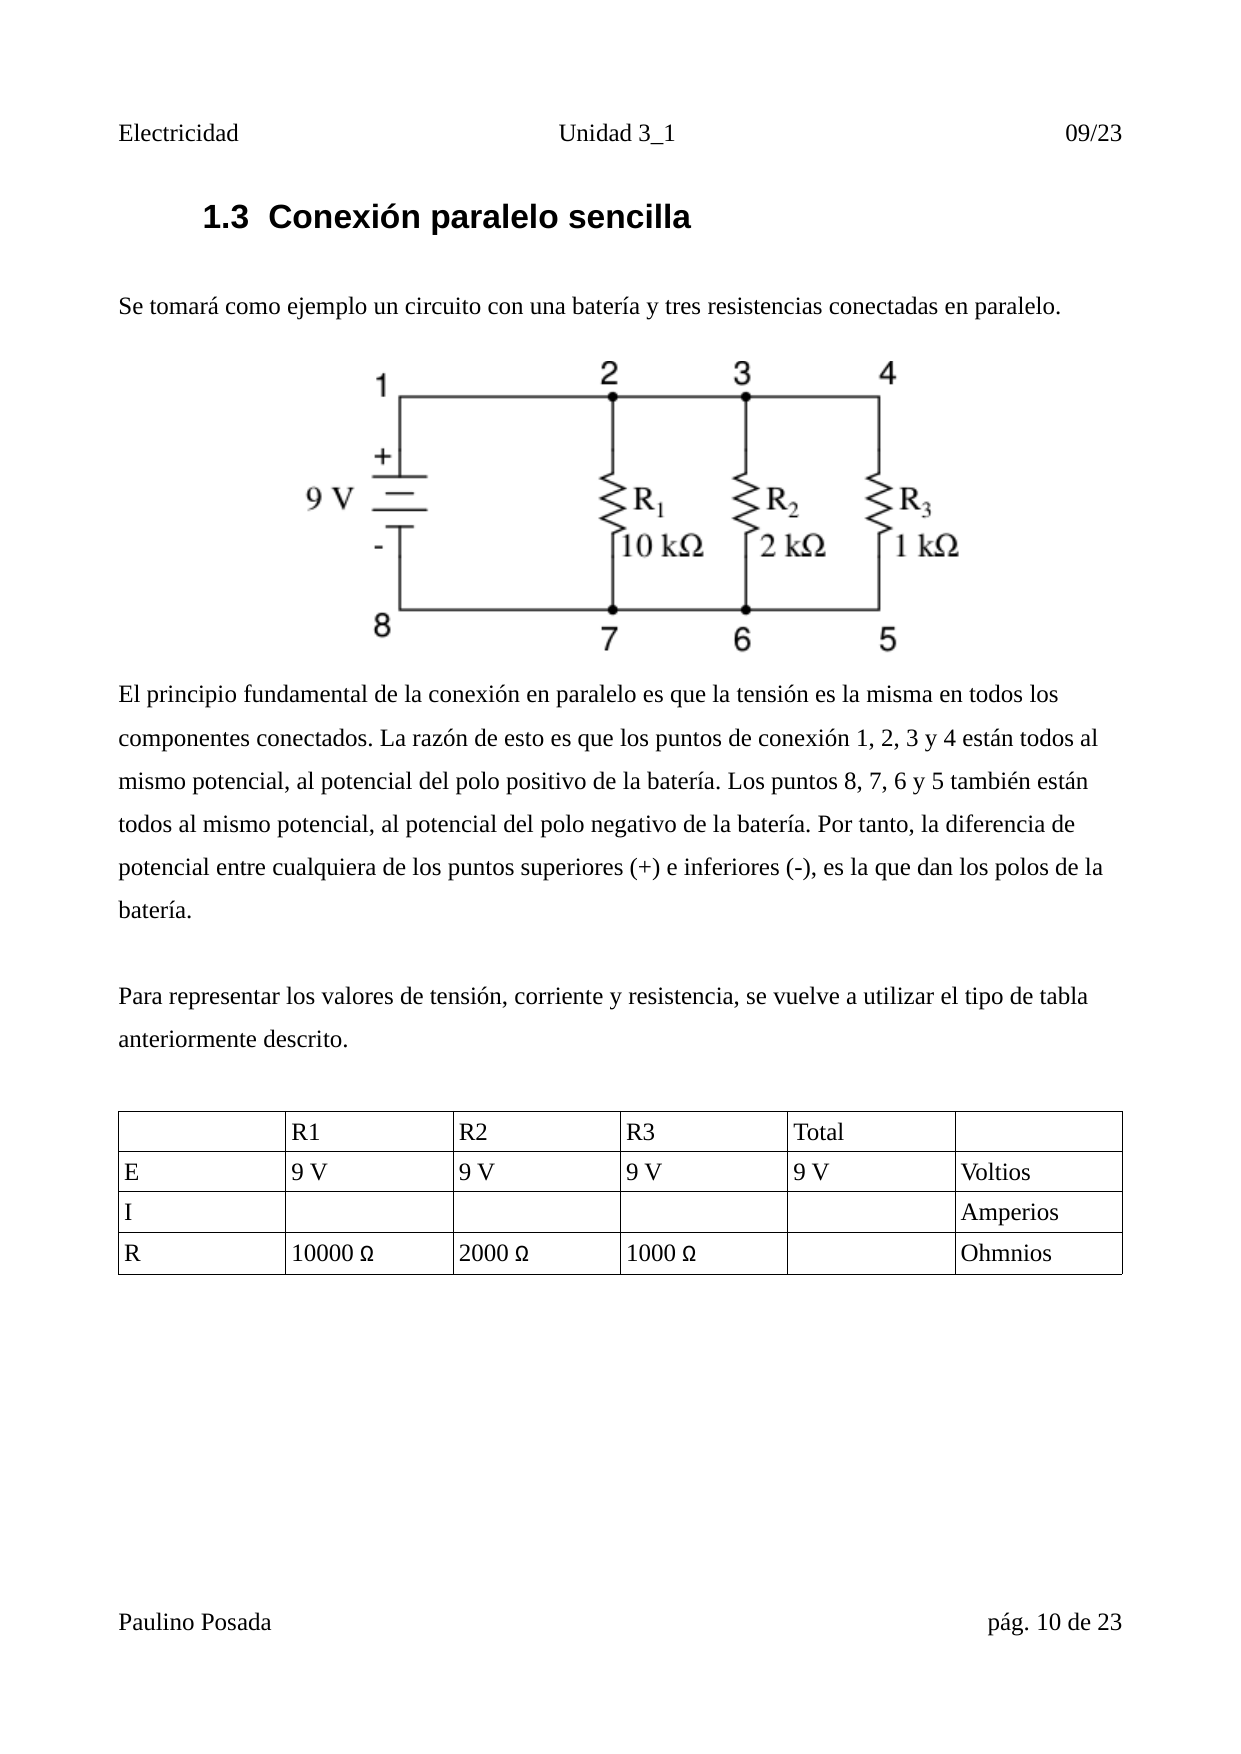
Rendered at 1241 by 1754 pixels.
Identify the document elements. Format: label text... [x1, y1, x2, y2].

table_cell 2000 Ω [454, 1233, 620, 1273]
table_header R2 [454, 1112, 620, 1151]
table_header [119, 1112, 285, 1151]
text Se tomará como ejemplo un circuito con una batería y tres resistencias conectadas en paralelo. [118, 291, 1122, 320]
table_cell [621, 1192, 787, 1232]
table_cell 9 V [286, 1152, 453, 1191]
table_cell I [119, 1192, 285, 1232]
table_cell E [119, 1152, 285, 1191]
table_cell [286, 1192, 453, 1232]
table_cell 10000 Ω [286, 1233, 453, 1273]
table_cell Ohmnios [956, 1233, 1122, 1273]
table_cell R [119, 1233, 285, 1273]
table_header Total [788, 1112, 955, 1151]
table_header R1 [286, 1112, 453, 1151]
table_header R3 [621, 1112, 787, 1151]
subtitle Conexión paralelo sencilla [193, 197, 1122, 236]
table_cell 9 V [621, 1152, 787, 1191]
table_cell 9 V [788, 1152, 955, 1191]
table_cell 1000 Ω [621, 1233, 787, 1273]
table_cell [788, 1233, 955, 1273]
table_cell Voltios [956, 1152, 1122, 1191]
table_cell [454, 1192, 620, 1232]
table_cell 9 V [454, 1152, 620, 1191]
text El principio fundamental de la conexión en paralelo es que la tensión es la misma en todos los componentes conectados. La razón de esto es que los puntos de conexión 1, 2, 3 y 4 están todos al mismo potencial, al potencial del polo positivo de la batería. Los puntos 8, 7, 6 y 5 también están todos al mismo potencial, al potencial del polo negativo de la batería. Por tanto, la diferencia de potencial entre cualquiera de los puntos superiores (+) e inferiores (-), es la que dan los polos de la batería. [118, 679, 1122, 924]
table_header [956, 1112, 1122, 1151]
table_cell [788, 1192, 955, 1232]
picture [267, 361, 973, 657]
text Para representar los valores de tensión, corriente y resistencia, se vuelve a utilizar el tipo de tabla anteriormente descrito. [118, 981, 1122, 1053]
table_cell Amperios [956, 1192, 1122, 1232]
